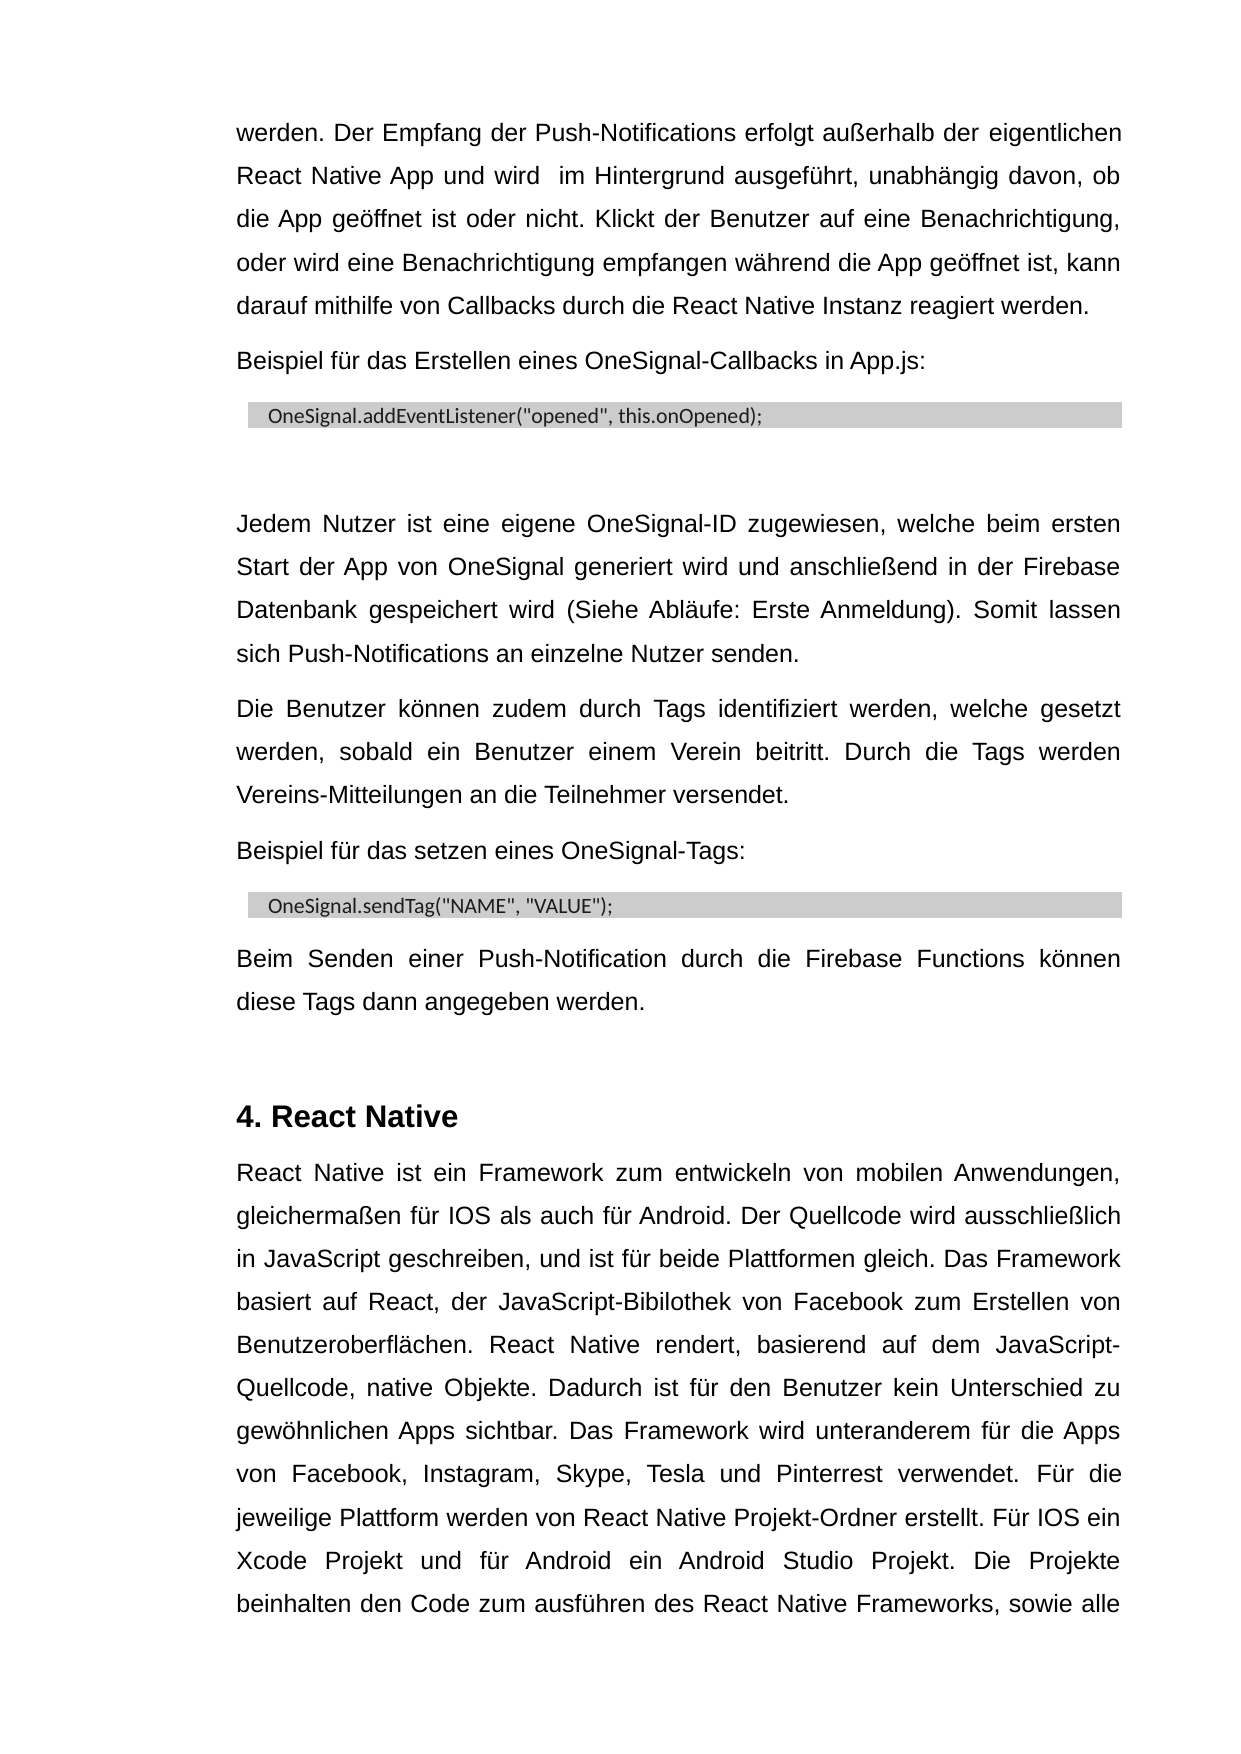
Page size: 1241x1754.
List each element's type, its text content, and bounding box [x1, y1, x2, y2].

text React Native ist ein Framework zum entwickeln von mobilen Anwendungen, gleichermaßen für IOS als auch für Android. Der Quellcode wird ausschließlich in JavaScript geschreiben, und ist für beide Plattformen gleich. Das Framework basiert auf React, der JavaScript-Bibilothek von Facebook zum Erstellen von Benutzeroberflächen. React Native rendert, basierend auf dem JavaScript-Quellcode, native Objekte. Dadurch ist für den Benutzer kein Unterschied zu gewöhnlichen Apps sichtbar. Das Framework wird unteranderem für die Apps von Facebook, Instagram, Skype, Tesla und Pinterrest verwendet. Für die jeweilige Plattform werden von React Native Projekt-Ordner erstellt. Für IOS ein Xcode Projekt und für Android ein Android Studio Projekt. Die Projekte beinhalten den Code zum ausführen des React Native Frameworks, sowie alle [236, 1157, 1122, 1617]
text Beispiel für das Erstellen eines OneSignal-Callbacks in App.js: [236, 346, 1122, 375]
subtitle 4. React Native [236, 1098, 1122, 1134]
text Die Benutzer können zudem durch Tags identifiziert werden, welche gesetzt werden, sobald ein Benutzer einem Verein beitritt. Durch die Tags werden Vereins-Mitteilungen an die Teilnehmer versendet. [236, 694, 1122, 809]
text werden. Der Empfang der Push-Notifications erfolgt außerhalb der eigentlichen React Native App und wird im Hintergrund ausgeführt, unabhängig davon, ob die App geöffnet ist oder nicht. Klickt der Benutzer auf eine Benachrichtigung, oder wird eine Benachrichtigung empfangen während die App geöffnet ist, kann darauf mithilfe von Callbacks durch die React Native Instanz reagiert werden. [236, 118, 1122, 319]
text OneSignal.addEventListener("opened", this.onOpened); [248, 402, 1122, 428]
text Beim Senden einer Push-Notification durch die Firebase Functions können diese Tags dann angegeben werden. [236, 943, 1122, 1015]
text Jedem Nutzer ist eine eigene OneSignal-ID zugewiesen, welche beim ersten Start der App von OneSignal generiert wird und anschließend in der Firebase Datenbank gespeichert wird (Siehe Abläufe: Erste Anmeldung). Somit lassen sich Push-Notifications an einzelne Nutzer senden. [236, 509, 1122, 667]
text OneSignal.sendTag("NAME", "VALUE"); [248, 892, 1122, 918]
text Beispiel für das setzen eines OneSignal-Tags: [236, 836, 1122, 865]
